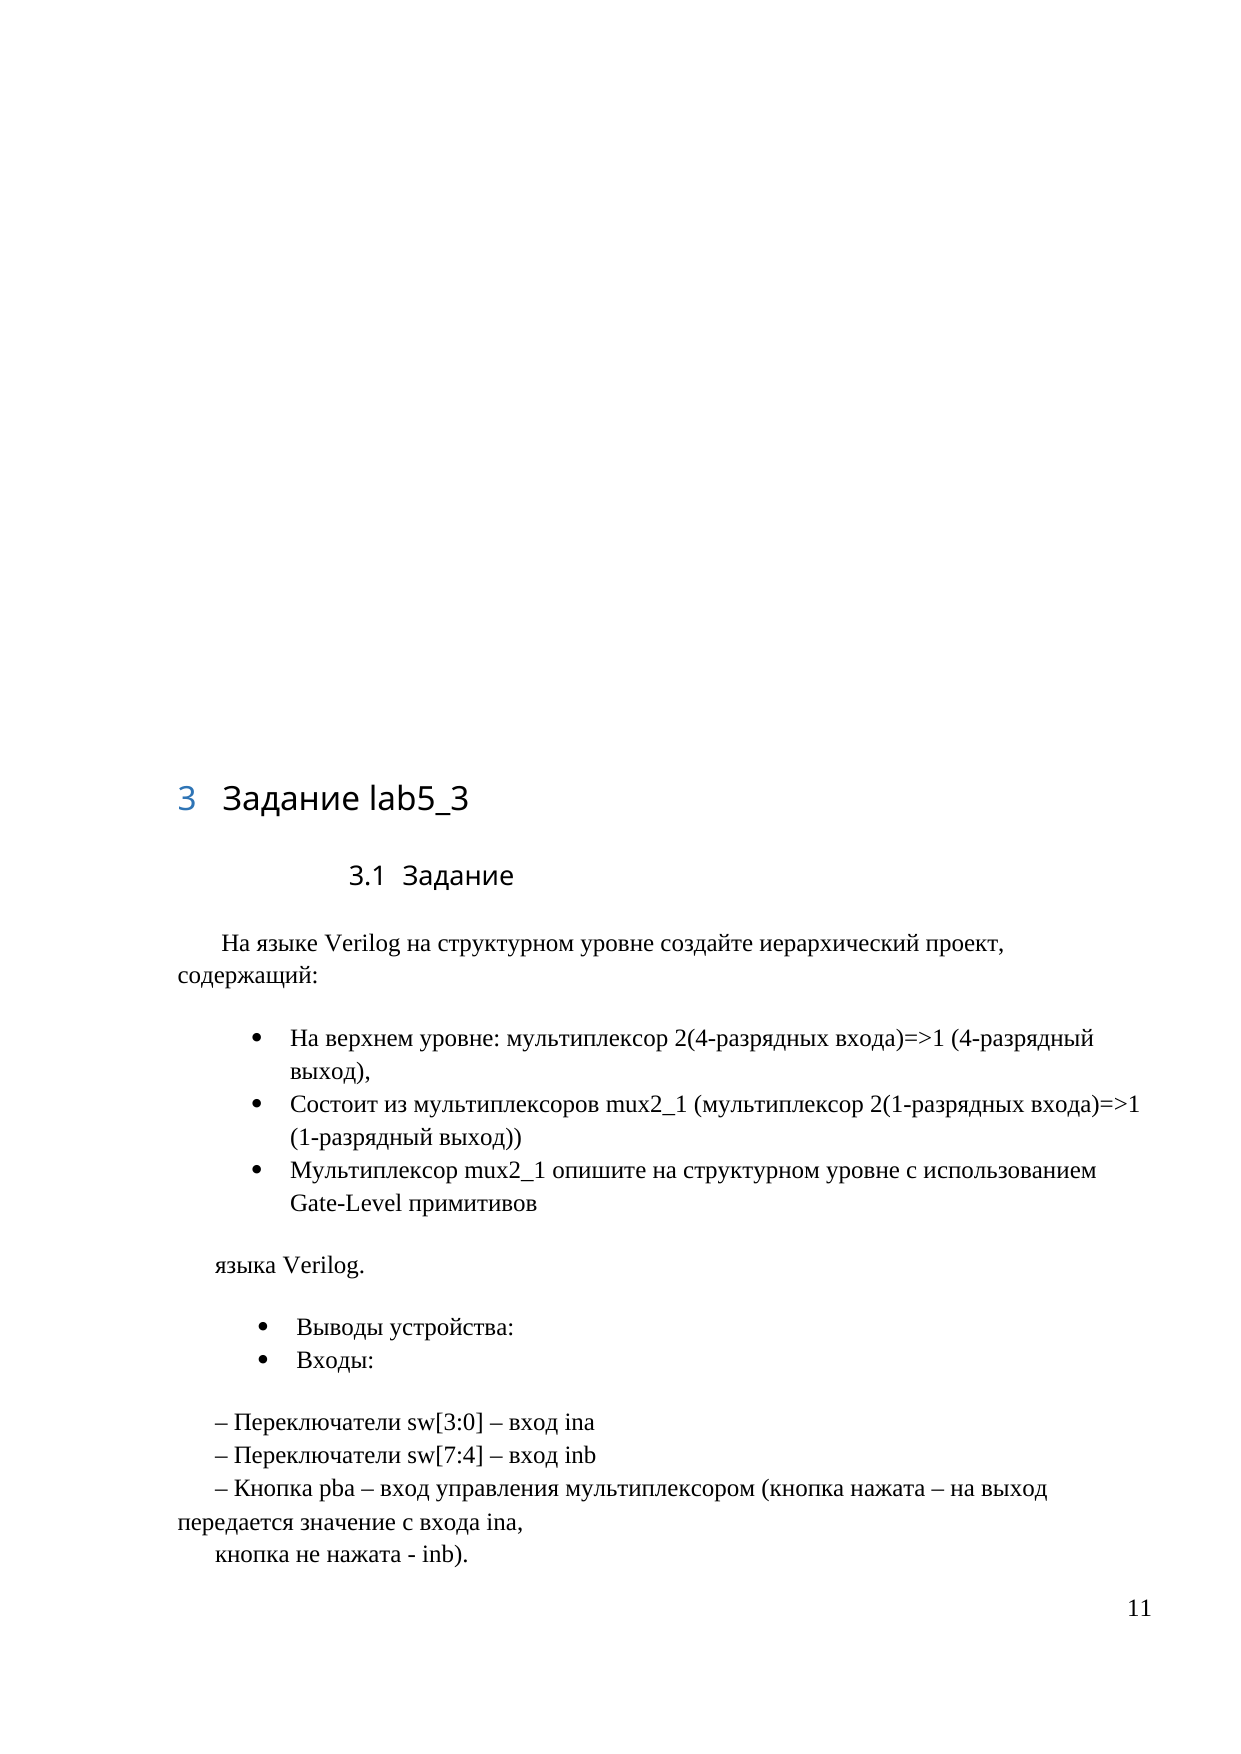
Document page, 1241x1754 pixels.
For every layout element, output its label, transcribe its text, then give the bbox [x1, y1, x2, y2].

list Состоит из мультиплексоров mux2_1 (мультиплексор 2(1-разрядных входа)=>1 (1-разрядный выход)) [252, 1089, 1152, 1151]
subtitle Задание lab5_3 [177, 775, 1152, 820]
text На языке Verilog на структурном уровне создайте иерархический проект, содержащий: [177, 928, 1152, 989]
list На верхнем уровне: мультиплексор 2(4-разрядных входа)=>1 (4-разрядный выход), [252, 1023, 1152, 1084]
text – Переключатели sw[3:0] – вход inа [177, 1407, 1152, 1436]
list Выводы устройства: [258, 1312, 1152, 1341]
text языка Verilog. [177, 1250, 1152, 1279]
list Мультиплексор mux2_1 опишите на структурном уровне с использованием Gate-Level примитивов [252, 1155, 1152, 1217]
list Входы: [258, 1345, 1152, 1374]
text – Кнопка pba – вход управления мультиплексором (кнопка нажата – на выход передается значение с входа ina, [177, 1473, 1152, 1535]
text кнопка не нажата - inb). [177, 1539, 1152, 1568]
text – Переключатели sw[7:4] – вход inb [177, 1441, 1152, 1469]
subtitle Задание [311, 856, 1152, 893]
